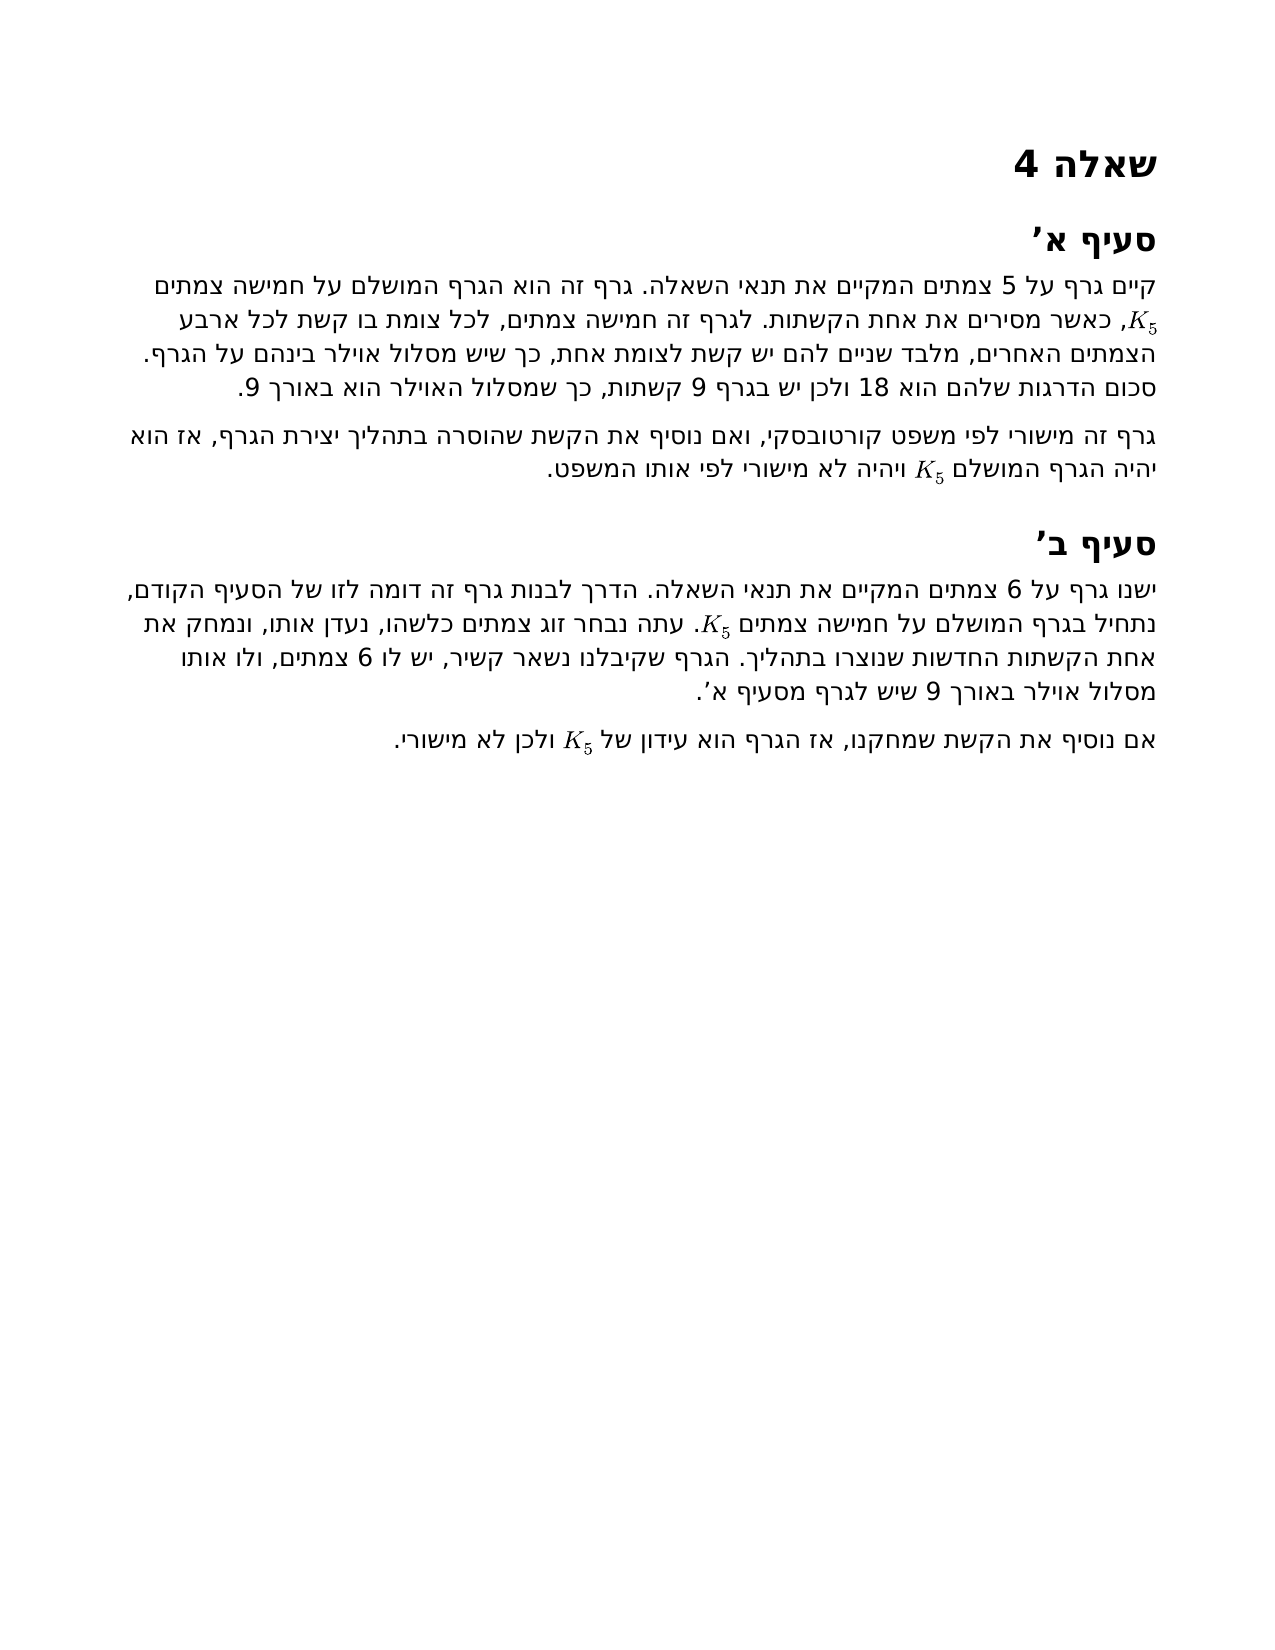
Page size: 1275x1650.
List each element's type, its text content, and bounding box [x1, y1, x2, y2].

text אם נוסיף את הקשת שמחקנו, אז הגרף הוא עידון של ולכן לא מישורי. [118, 725, 1157, 755]
text ישנו גרף על 6 צמתים המקיים את תנאי השאלה. הדרך לבנות גרף זה דומה לזו של הסעיף הקודם, נתחיל בגרף המושלם על חמישה צמתים . עתה נבחר זוג צמתים כלשהו, נעדן אותו, ונמחק את אחת הקשתות החדשות שנוצרו בתהליך. הגרף שקיבלנו נשאר קשיר, יש לו 6 צמתים, ולו אותו מסלול אוילר באורך 9 שיש לגרף מסעיף א’. [118, 576, 1157, 706]
text קיים גרף על 5 צמתים המקיים את תנאי השאלה. גרף זה הוא הגרף המושלם על חמישה צמתים , כאשר מסירים את אחת הקשתות. לגרף זה חמישה צמתים, לכל צומת בו קשת לכל ארבע הצמתים האחרים, מלבד שניים להם יש קשת לצומת אחת, כך שיש מסלול אוילר בינהם על הגרף. סכום הדרגות שלהם הוא 18 ולכן יש בגרף 9 קשתות, כך שמסלול האוילר הוא באורך 9. [118, 271, 1157, 402]
subtitle סעיף א’ [118, 220, 1157, 259]
text גרף זה מישורי לפי משפט קורטובסקי, ואם נוסיף את הקשת שהוסרה בתהליך יצירת הגרף, אז הוא יהיה הגרף המושלם ויהיה לא מישורי לפי אותו המשפט. [118, 421, 1157, 484]
subtitle שאלה 4 [118, 143, 1157, 187]
subtitle סעיף ב’ [118, 524, 1157, 563]
